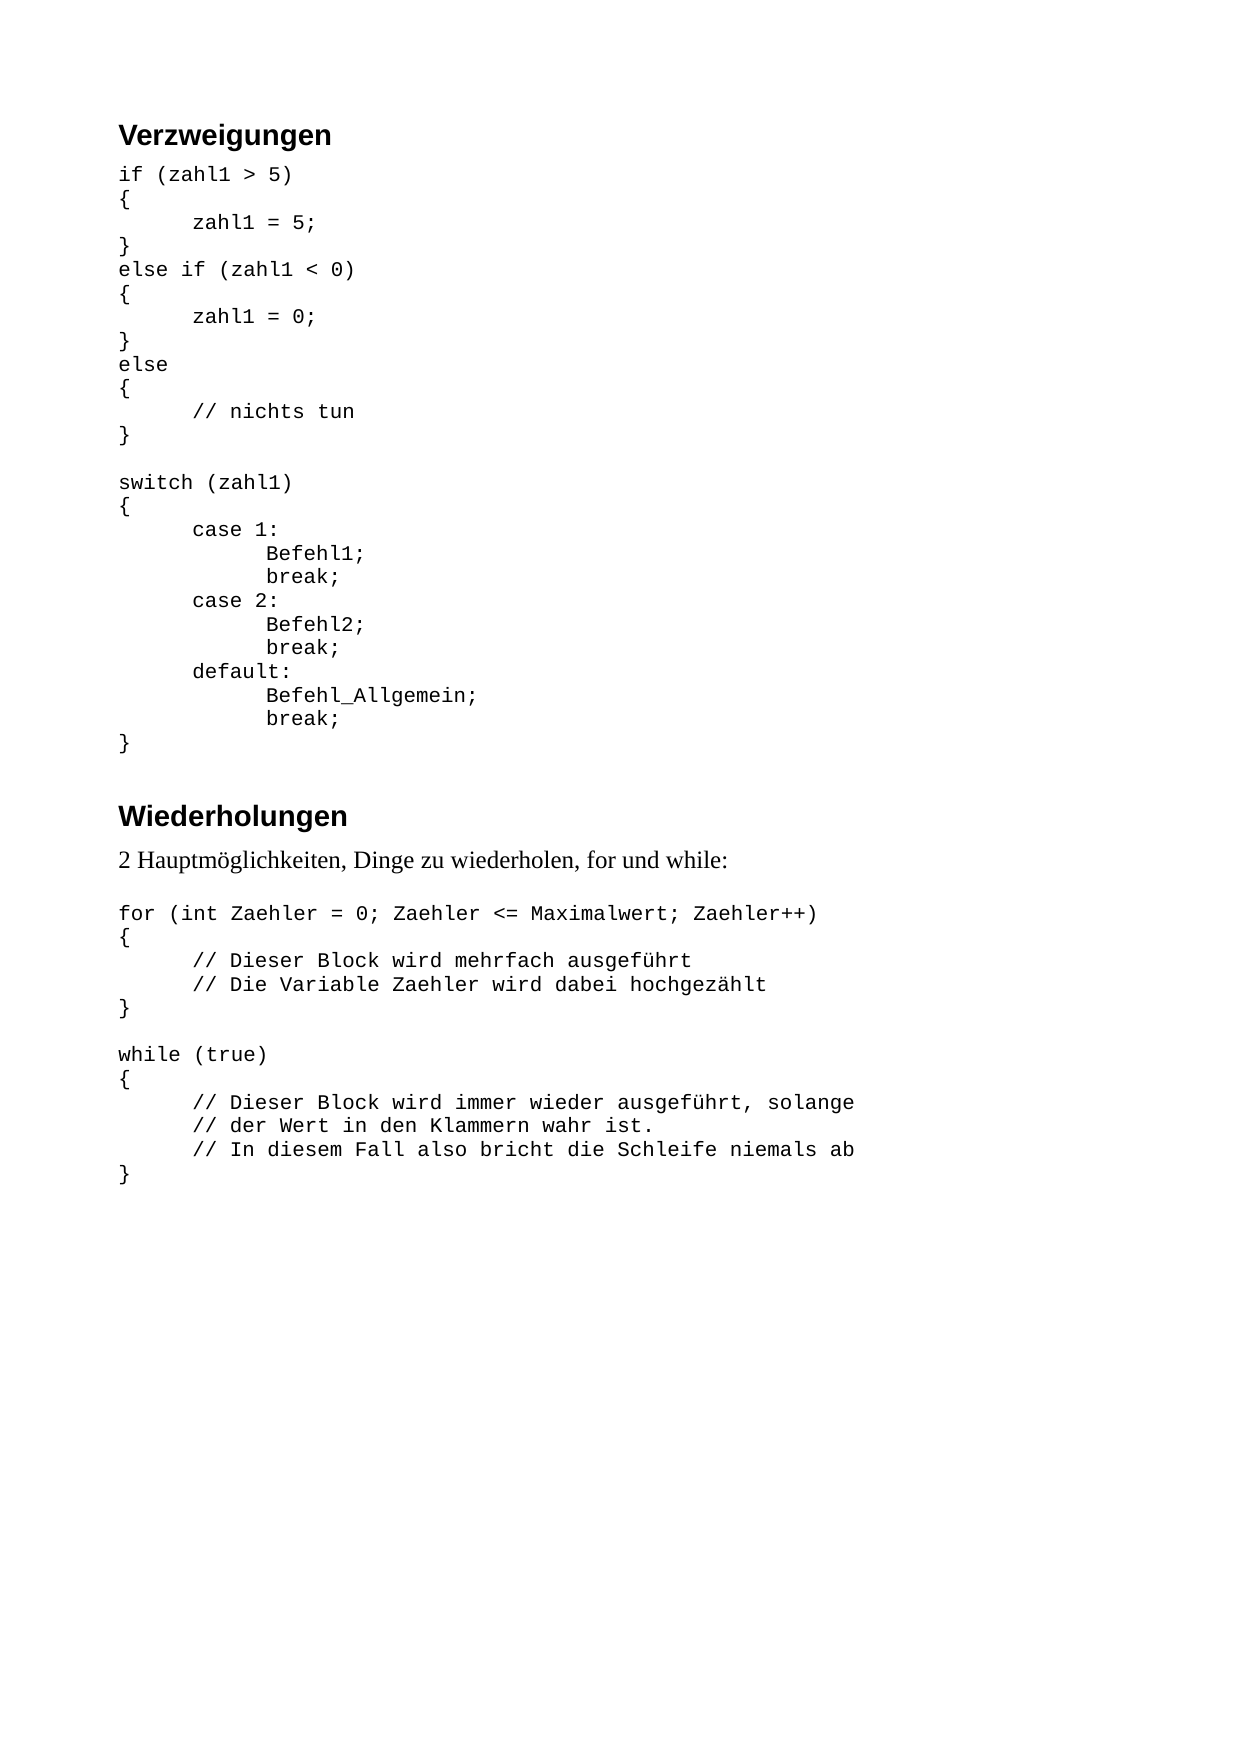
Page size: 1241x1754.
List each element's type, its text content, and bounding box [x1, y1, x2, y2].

text } [118, 235, 1122, 259]
text default: [118, 661, 1122, 684]
text } [118, 330, 1122, 353]
text { [118, 377, 1122, 401]
text case 2: [118, 590, 1122, 614]
text break; [118, 566, 1122, 590]
text { [118, 495, 1122, 519]
text switch (zahl1) [118, 472, 1122, 495]
text // nichts tun [118, 401, 1122, 424]
text // Dieser Block wird immer wieder ausgeführt, solange [118, 1092, 1122, 1115]
text { [118, 926, 1122, 950]
text Befehl_Allgemein; [118, 684, 1122, 708]
text while (true) [118, 1044, 1122, 1068]
text zahl1 = 0; [118, 306, 1122, 330]
text break; [118, 637, 1122, 661]
text } [118, 997, 1122, 1021]
subtitle Wiederholungen [118, 799, 1122, 833]
text // Dieser Block wird mehrfach ausgeführt [118, 950, 1122, 973]
text { [118, 188, 1122, 212]
text } [118, 1163, 1122, 1186]
text // In diesem Fall also bricht die Schleife niemals ab [118, 1139, 1122, 1163]
text Befehl2; [118, 614, 1122, 637]
text case 1: [118, 519, 1122, 543]
text 2 Hauptmöglichkeiten, Dinge zu wiederholen, for und while: [118, 845, 1122, 874]
text // der Wert in den Klammern wahr ist. [118, 1115, 1122, 1139]
text for (int Zaehler = 0; Zaehler <= Maximalwert; Zaehler++) [118, 903, 1122, 926]
text { [118, 283, 1122, 306]
text { [118, 1068, 1122, 1092]
text zahl1 = 5; [118, 212, 1122, 235]
text } [118, 424, 1122, 448]
text } [118, 732, 1122, 756]
text else [118, 353, 1122, 377]
text if (zahl1 > 5) [118, 164, 1122, 188]
subtitle Verzweigungen [118, 118, 1122, 152]
text break; [118, 708, 1122, 732]
text else if (zahl1 < 0) [118, 259, 1122, 283]
text // Die Variable Zaehler wird dabei hochgezählt [118, 973, 1122, 997]
text Befehl1; [118, 543, 1122, 566]
